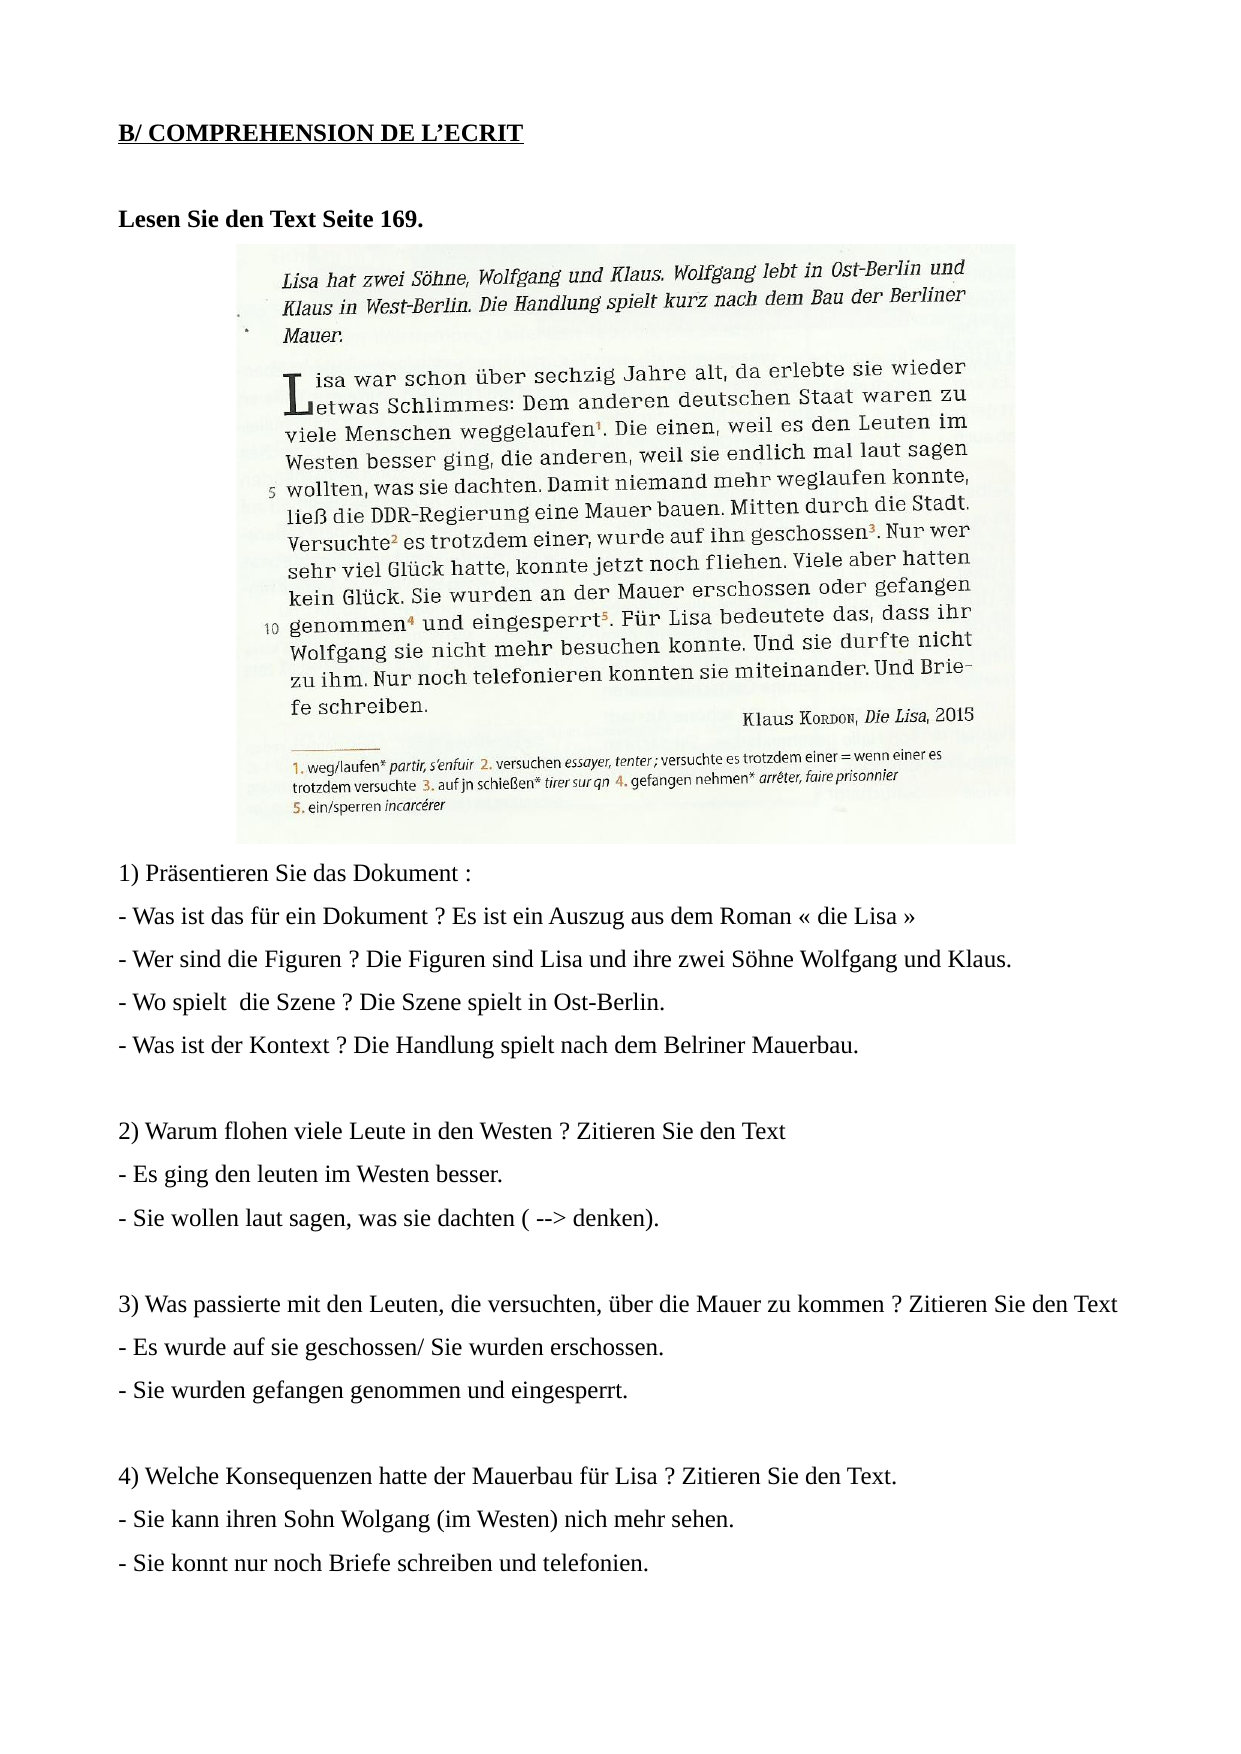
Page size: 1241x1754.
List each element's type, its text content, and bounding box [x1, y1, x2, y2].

text - Sie wurden gefangen genommen und eingesperrt. [118, 1375, 1122, 1404]
text B/ COMPREHENSION DE L’ECRIT [118, 118, 1122, 147]
text 3) Was passierte mit den Leuten, die versuchten, über die Mauer zu kommen ? Zitieren Sie den Text [118, 1289, 1122, 1318]
text - Es ging den leuten im Westen besser. [118, 1159, 1122, 1188]
text 4) Welche Konsequenzen hatte der Mauerbau für Lisa ? Zitieren Sie den Text. [118, 1461, 1122, 1490]
text - Was ist der Kontext ? Die Handlung spielt nach dem Belriner Mauerbau. [118, 1030, 1122, 1059]
text - Wo spielt die Szene ? Die Szene spielt in Ost-Berlin. [118, 987, 1122, 1016]
text 1) Präsentieren Sie das Dokument : [118, 247, 1122, 886]
text - Sie konnt nur noch Briefe schreiben und telefonien. [118, 1548, 1122, 1576]
text - Sie kann ihren Sohn Wolgang (im Westen) nich mehr sehen. [118, 1504, 1122, 1533]
text - Es wurde auf sie geschossen/ Sie wurden erschossen. [118, 1332, 1122, 1361]
text - Sie wollen laut sagen, was sie dachten ( --> denken). [118, 1203, 1122, 1231]
text 2) Warum flohen viele Leute in den Westen ? Zitieren Sie den Text [118, 1116, 1122, 1145]
text - Wer sind die Figuren ? Die Figuren sind Lisa und ihre zwei Söhne Wolfgang und Klaus. [118, 944, 1122, 973]
text - Was ist das für ein Dokument ? Es ist ein Auszug aus dem Roman « die Lisa » [118, 901, 1122, 929]
picture [236, 244, 1016, 844]
text Lesen Sie den Text Seite 169. [118, 204, 1122, 233]
